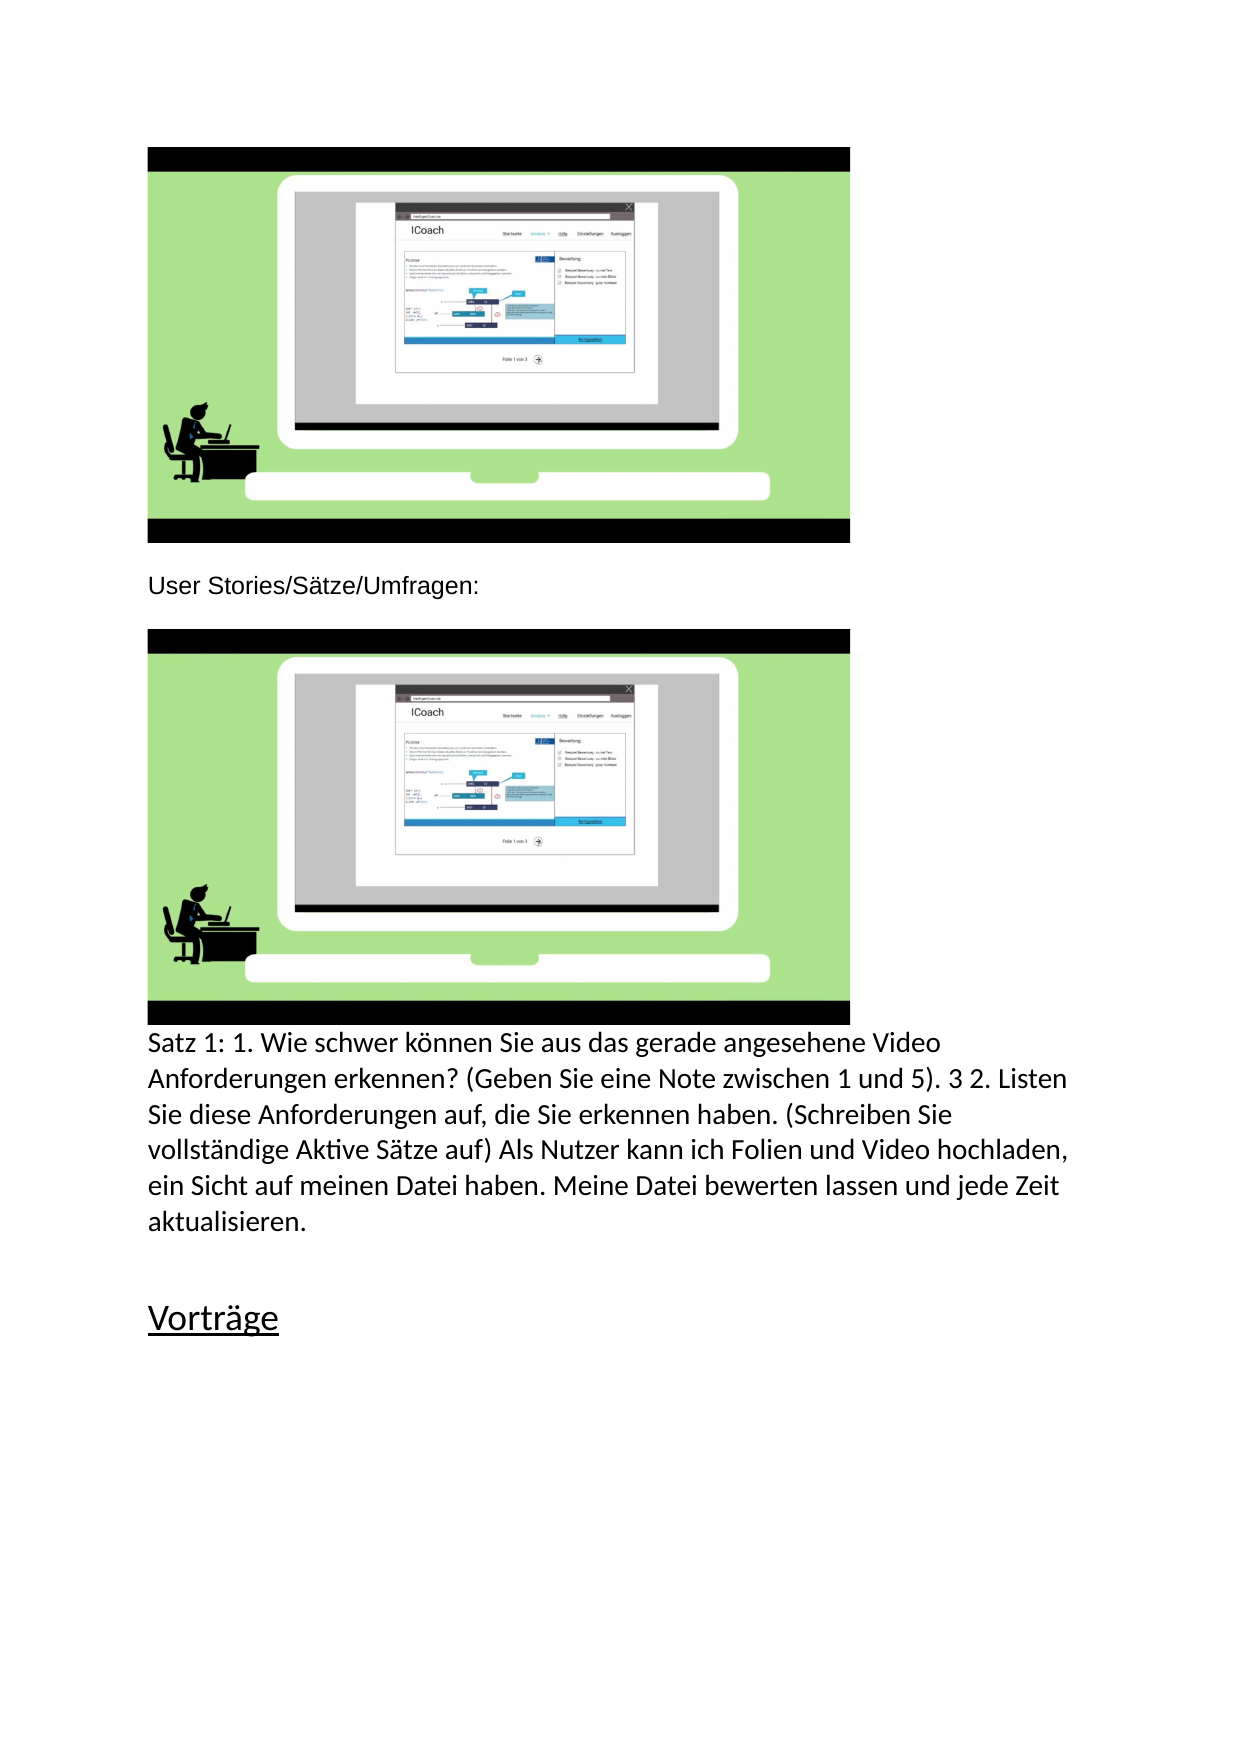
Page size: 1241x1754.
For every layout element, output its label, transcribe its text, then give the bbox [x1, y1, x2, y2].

text Satz 1: 1. Wie schwer können Sie aus das gerade angesehene Video Anforderungen erkennen? (Geben Sie eine Note zwischen 1 und 5). 3 2. Listen Sie diese Anforderungen auf, die Sie erkennen haben. (Schreiben Sie vollständige Aktive Sätze auf) Als Nutzer kann ich Folien und Video hochladen, ein Sicht auf meinen Datei haben. Meine Datei bewerten lassen und jede Zeit aktualisieren. [148, 1024, 1093, 1238]
text User Stories/Sätze/Umfragen: [148, 571, 1093, 600]
subtitle Vorträge [148, 1294, 1093, 1340]
